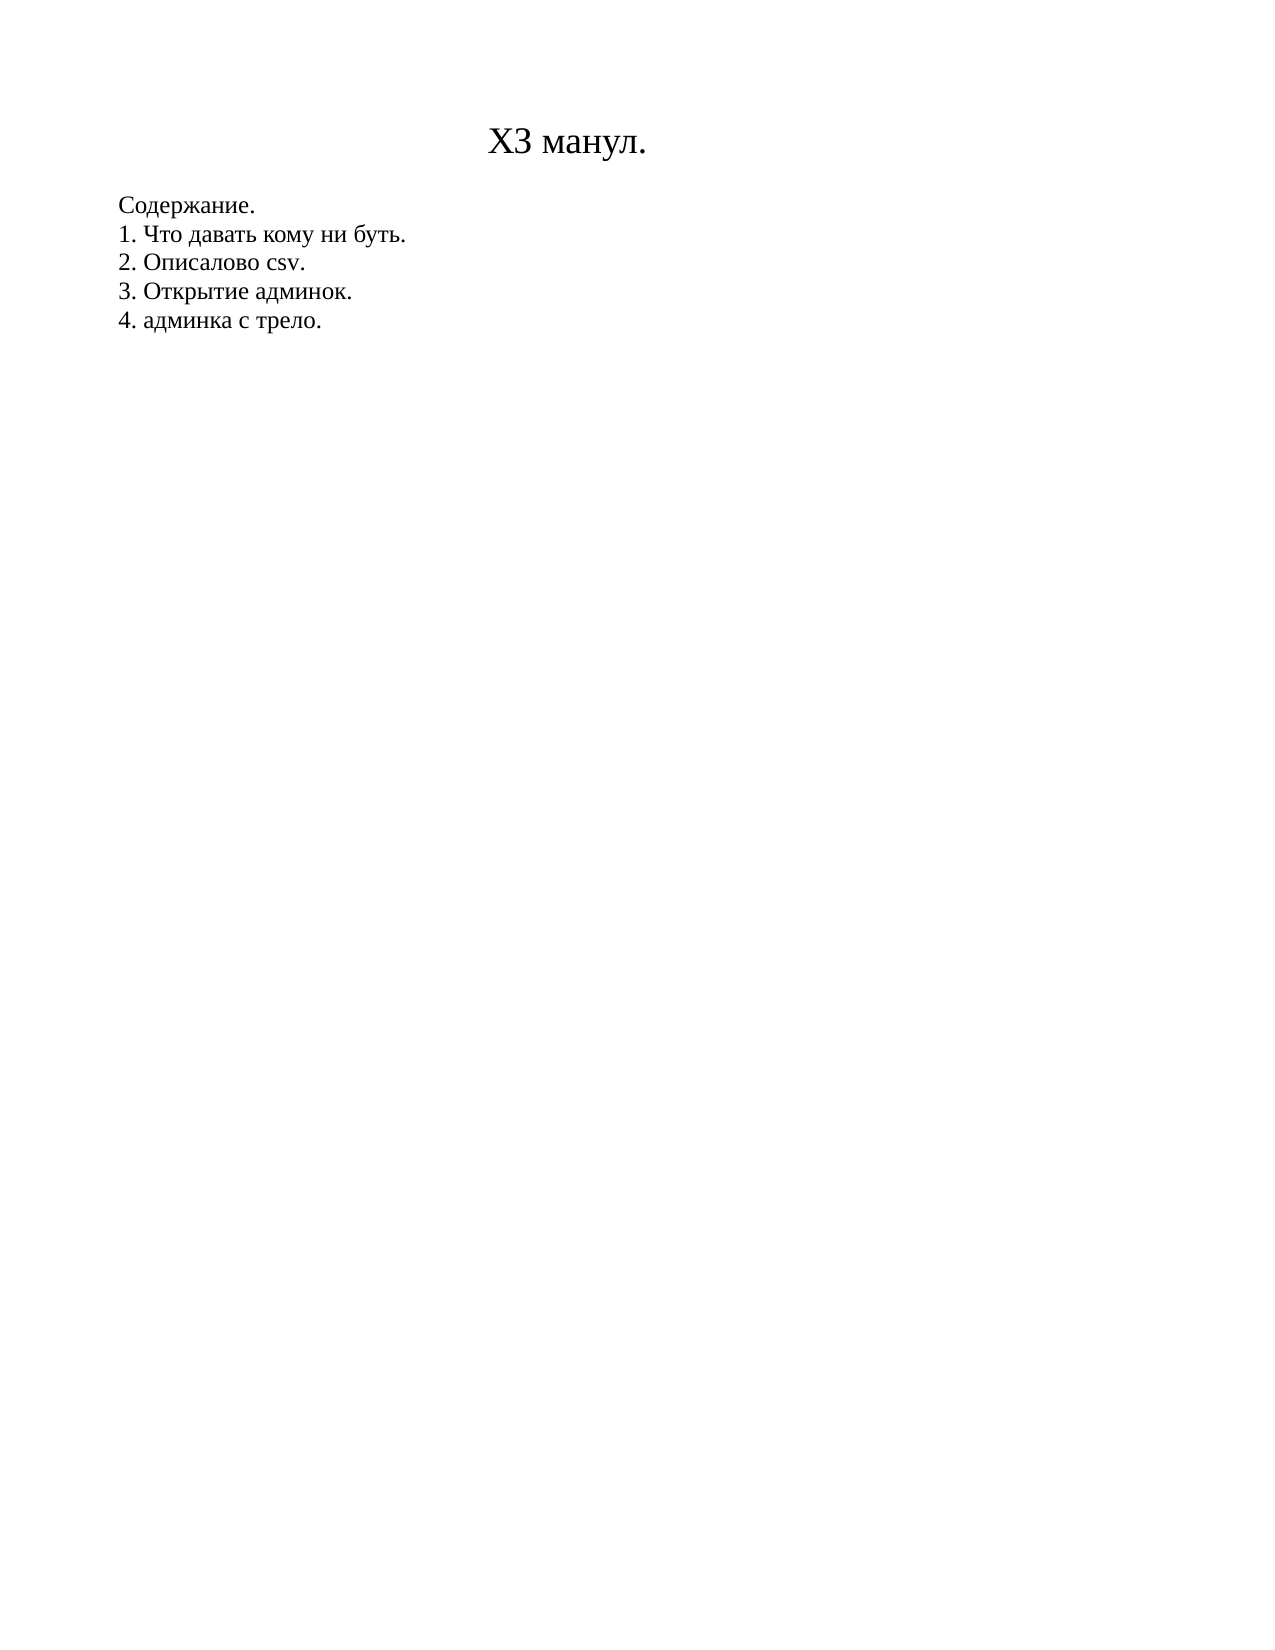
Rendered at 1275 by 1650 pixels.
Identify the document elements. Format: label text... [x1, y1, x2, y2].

text Содержание. [118, 190, 1157, 219]
text 3. Открытие админок. [118, 276, 1157, 305]
text ХЗ манул. [118, 118, 1157, 161]
text 2. Описалово csv. [118, 247, 1157, 276]
text 4. админка с трело. [118, 305, 1157, 334]
text 1. Что давать кому ни буть. [118, 219, 1157, 247]
